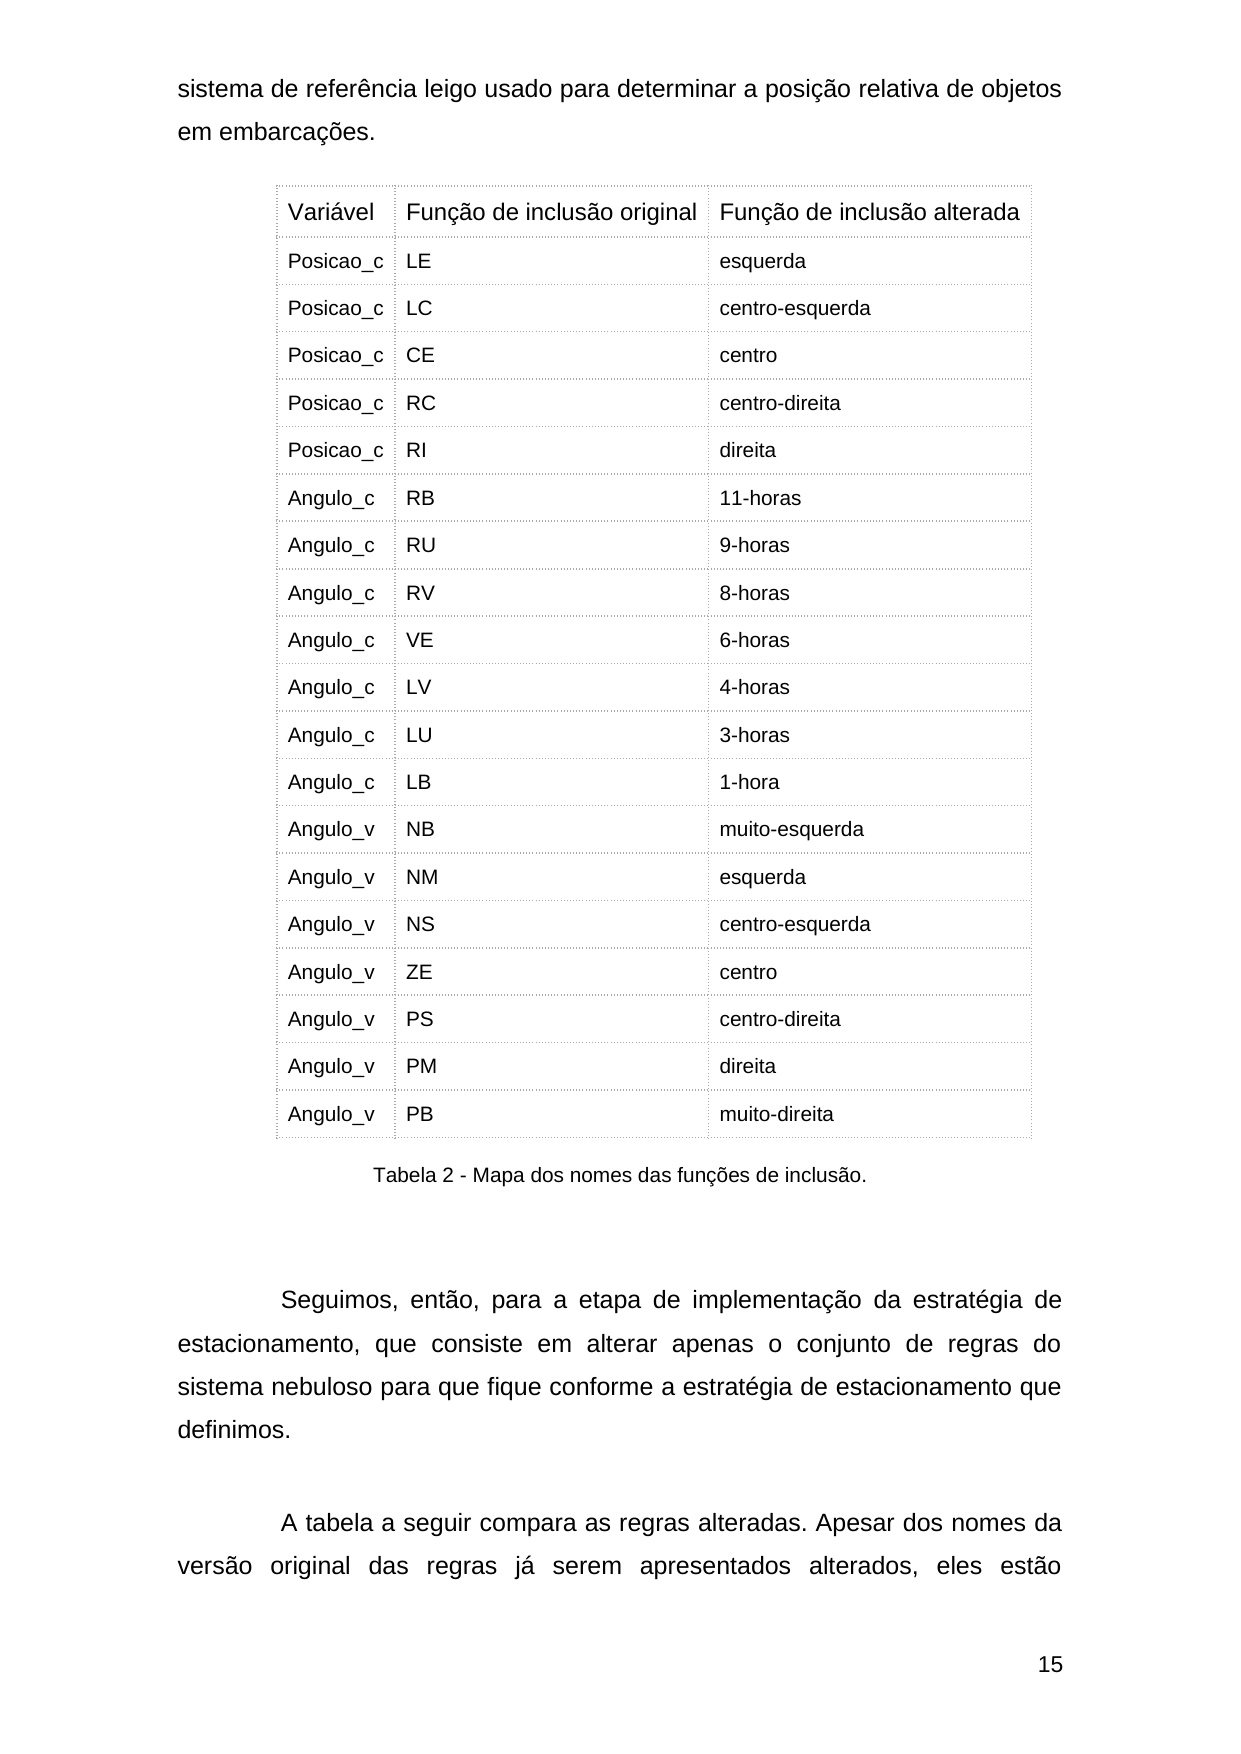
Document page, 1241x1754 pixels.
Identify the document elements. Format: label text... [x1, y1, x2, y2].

table_cell esquerda [709, 236, 1031, 283]
table_cell Posicao_c [277, 331, 395, 378]
table_cell PS [395, 994, 708, 1042]
text Seguimos, então, para a etapa de implementação da estratégia de estacionamento, que consiste em alterar apenas o conjunto de regras do sistema nebuloso para que fique conforme a estratégia de estacionamento que definimos. [177, 1285, 1063, 1443]
table_cell 4-horas [709, 663, 1031, 710]
table_cell LB [395, 758, 708, 805]
table_header Função de inclusão alterada [709, 185, 1031, 236]
table_cell NS [395, 900, 708, 947]
table_cell 1-hora [709, 758, 1031, 805]
table_cell Angulo_c [277, 520, 395, 568]
table_header Função de inclusão original [395, 185, 708, 236]
table_cell LV [395, 663, 708, 710]
table_cell Posicao_c [277, 284, 395, 331]
table_cell 9-horas [709, 520, 1031, 568]
table_cell NB [395, 805, 708, 852]
table_cell Angulo_c [277, 568, 395, 615]
text A tabela a seguir compara as regras alteradas. Apesar dos nomes da versão original das regras já serem apresentados alterados, eles estão [177, 1508, 1063, 1580]
table_cell PB [395, 1089, 708, 1137]
table_cell Posicao_c [277, 236, 395, 283]
table_header Variável [277, 185, 395, 236]
table_cell Angulo_v [277, 947, 395, 994]
text Tabela 2 - Mapa dos nomes das funções de inclusão. [177, 1163, 1063, 1187]
table_cell 6-horas [709, 615, 1031, 663]
table_cell muito-esquerda [709, 805, 1031, 852]
table_cell centro [709, 947, 1031, 994]
table_cell centro-direita [709, 378, 1031, 426]
table_cell RI [395, 426, 708, 473]
table_cell 3-horas [709, 710, 1031, 757]
table_cell direita [709, 1042, 1031, 1089]
table_cell Angulo_c [277, 615, 395, 663]
table_cell 8-horas [709, 568, 1031, 615]
table_cell LU [395, 710, 708, 757]
table_cell PM [395, 1042, 708, 1089]
table_cell Angulo_v [277, 1089, 395, 1137]
table_cell VE [395, 615, 708, 663]
table_cell LC [395, 284, 708, 331]
table_cell ZE [395, 947, 708, 994]
table_cell direita [709, 426, 1031, 473]
table_cell NM [395, 852, 708, 899]
table_cell Angulo_v [277, 994, 395, 1042]
table_cell centro-direita [709, 994, 1031, 1042]
table_cell Posicao_c [277, 426, 395, 473]
table_cell RC [395, 378, 708, 426]
text sistema de referência leigo usado para determinar a posição relativa de objetos em embarcações. [177, 74, 1063, 146]
table_cell Angulo_c [277, 710, 395, 757]
table_cell muito-direita [709, 1089, 1031, 1137]
table_cell Angulo_c [277, 758, 395, 805]
table_cell Angulo_v [277, 1042, 395, 1089]
table_cell RU [395, 520, 708, 568]
table_cell Posicao_c [277, 378, 395, 426]
table_cell esquerda [709, 852, 1031, 899]
table_cell LE [395, 236, 708, 283]
table_cell centro-esquerda [709, 900, 1031, 947]
table_cell Angulo_c [277, 473, 395, 520]
table_cell 11-horas [709, 473, 1031, 520]
table_cell RB [395, 473, 708, 520]
table_cell RV [395, 568, 708, 615]
table_cell centro [709, 331, 1031, 378]
table_cell Angulo_v [277, 900, 395, 947]
table_cell Angulo_c [277, 663, 395, 710]
table_cell centro-esquerda [709, 284, 1031, 331]
table_cell Angulo_v [277, 852, 395, 899]
table_cell Angulo_v [277, 805, 395, 852]
table_cell CE [395, 331, 708, 378]
